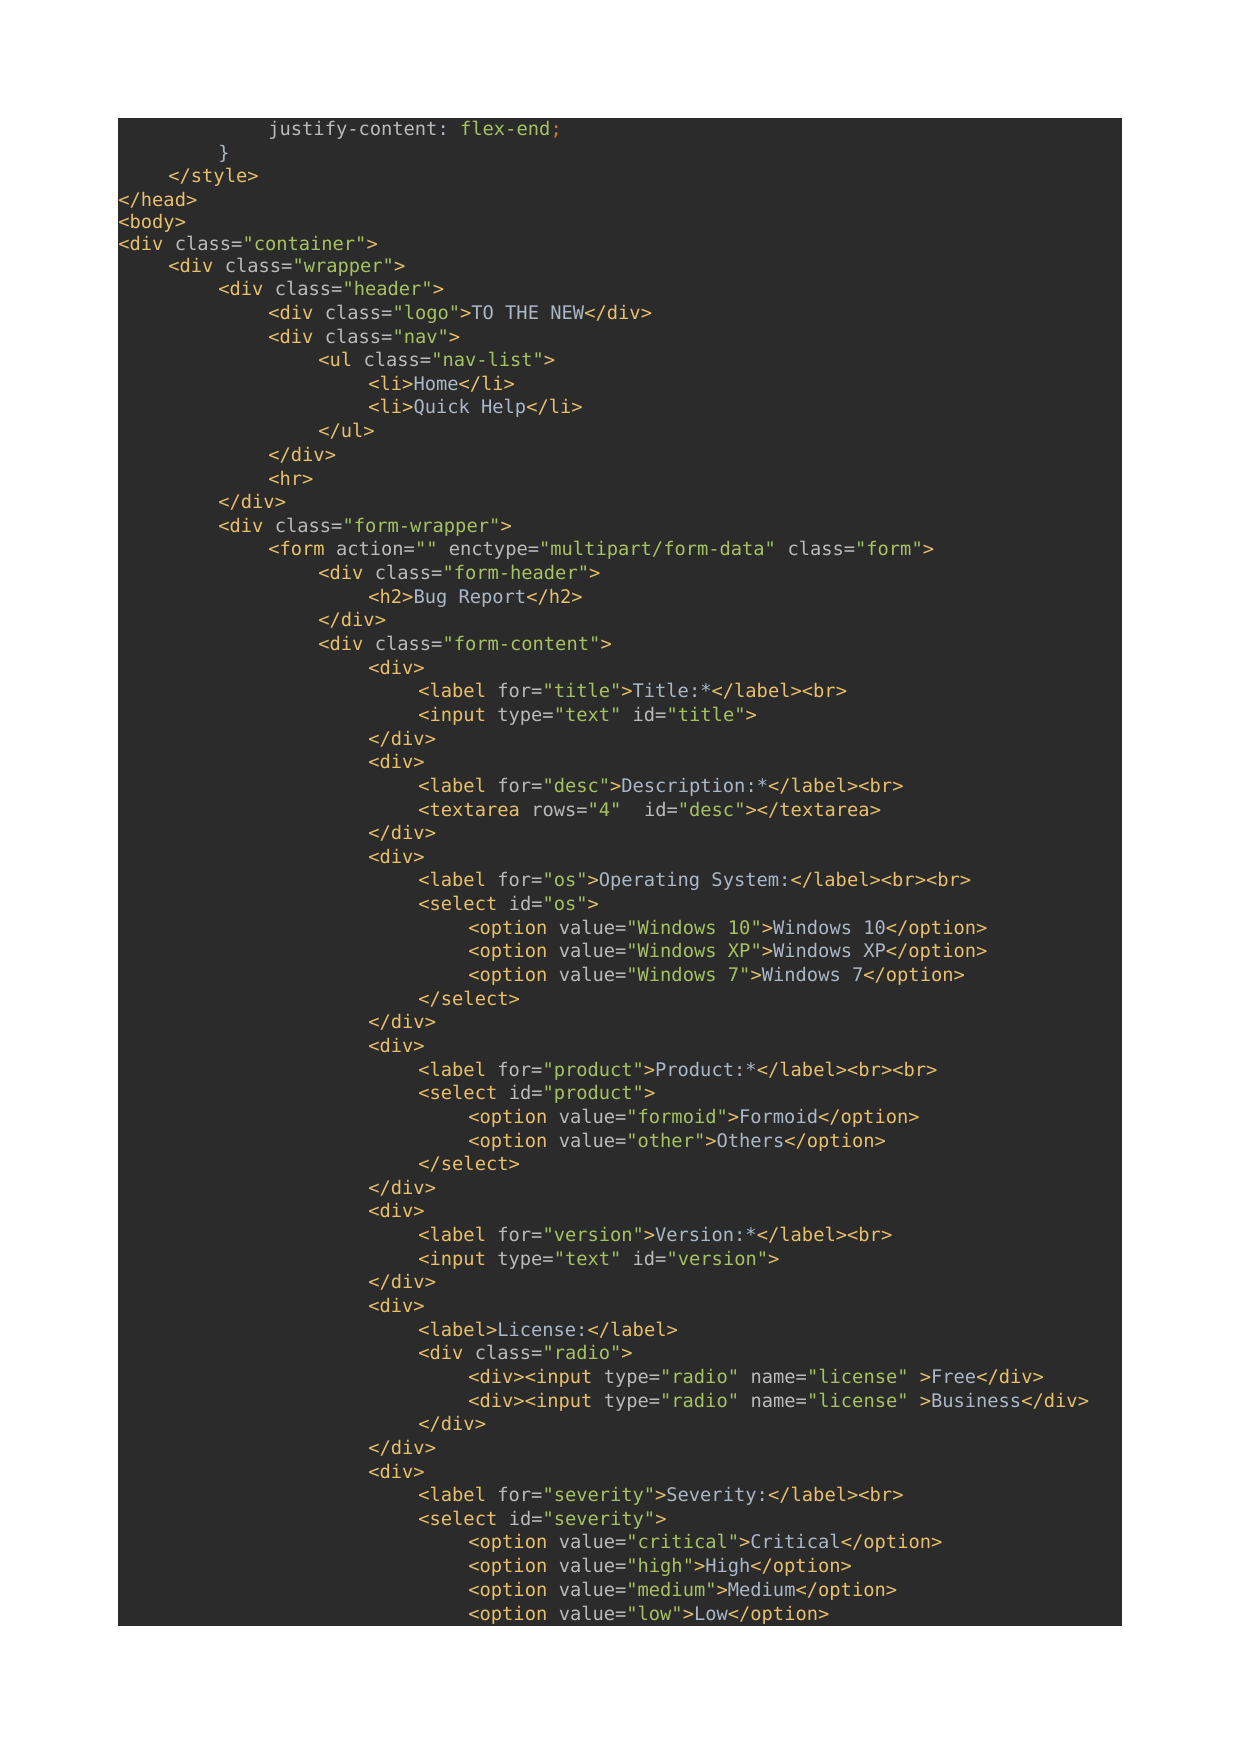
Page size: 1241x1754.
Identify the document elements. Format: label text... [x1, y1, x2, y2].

text </div> [118, 609, 1122, 633]
text <h2>Bug Report</h2> [118, 586, 1122, 609]
text <option value="low">Low</option> [118, 1602, 1122, 1626]
text </div> [118, 1413, 1122, 1437]
text <option value="Windows XP">Windows XP</option> [118, 940, 1122, 964]
text <div><input type="radio" name="license" >Business</div> [118, 1390, 1122, 1413]
text <div class="radio"> [118, 1342, 1122, 1366]
text <label for="os">Operating System:</label><br><br> [118, 869, 1122, 893]
text <div> [118, 1295, 1122, 1319]
text <div class="header"> [118, 278, 1122, 302]
text </div> [118, 728, 1122, 751]
text <option value="critical">Critical</option> [118, 1532, 1122, 1555]
text </div> [118, 1437, 1122, 1461]
text <option value="Windows 10">Windows 10</option> [118, 917, 1122, 940]
text <div class="logo">TO THE NEW</div> [118, 302, 1122, 326]
text <div><input type="radio" name="license" >Free</div> [118, 1366, 1122, 1390]
text </div> [118, 1011, 1122, 1035]
text <option value="other">Others</option> [118, 1129, 1122, 1153]
text <label for="product">Product:*</label><br><br> [118, 1059, 1122, 1082]
text <option value="medium">Medium</option> [118, 1579, 1122, 1602]
text <option value="Windows 7">Windows 7</option> [118, 964, 1122, 988]
text </select> [118, 988, 1122, 1011]
text </select> [118, 1153, 1122, 1177]
text <ul class="nav-list"> [118, 349, 1122, 373]
text </div> [118, 491, 1122, 515]
text </div> [118, 444, 1122, 467]
text <li>Home</li> [118, 373, 1122, 397]
text <div> [118, 1035, 1122, 1059]
text <div> [118, 657, 1122, 680]
text } [118, 142, 1122, 165]
text <option value="formoid">Formoid</option> [118, 1106, 1122, 1129]
text <select id="product"> [118, 1082, 1122, 1106]
text <label for="version">Version:*</label><br> [118, 1224, 1122, 1248]
text <input type="text" id="title"> [118, 704, 1122, 728]
text <div class="form-content"> [118, 633, 1122, 657]
text <div> [118, 1461, 1122, 1484]
text <div class="form-header"> [118, 562, 1122, 586]
text <select id="os"> [118, 893, 1122, 917]
text <li>Quick Help</li> [118, 397, 1122, 420]
text <option value="high">High</option> [118, 1555, 1122, 1579]
text </div> [118, 822, 1122, 846]
text <label for="severity">Severity:</label><br> [118, 1484, 1122, 1508]
text <textarea rows="4" id="desc"></textarea> [118, 798, 1122, 822]
text </ul> [118, 420, 1122, 444]
text <body> [118, 211, 1122, 233]
text <div class="container"> [118, 233, 1122, 255]
text <label>License:</label> [118, 1319, 1122, 1342]
text <div> [118, 751, 1122, 775]
text <hr> [118, 467, 1122, 491]
text <form action="" enctype="multipart/form-data" class="form"> [118, 538, 1122, 562]
text <input type="text" id="version"> [118, 1248, 1122, 1271]
text <select id="severity"> [118, 1508, 1122, 1532]
text </div> [118, 1271, 1122, 1295]
text </style> [118, 165, 1122, 189]
text <div class="nav"> [118, 326, 1122, 349]
text <div class="form-wrapper"> [118, 515, 1122, 538]
text </head> [118, 189, 1122, 211]
text justify-content: flex-end; [118, 118, 1122, 142]
text <label for="desc">Description:*</label><br> [118, 775, 1122, 798]
text <div> [118, 1201, 1122, 1224]
text </div> [118, 1177, 1122, 1201]
text <div class="wrapper"> [118, 255, 1122, 278]
text <label for="title">Title:*</label><br> [118, 680, 1122, 704]
text <div> [118, 846, 1122, 869]
